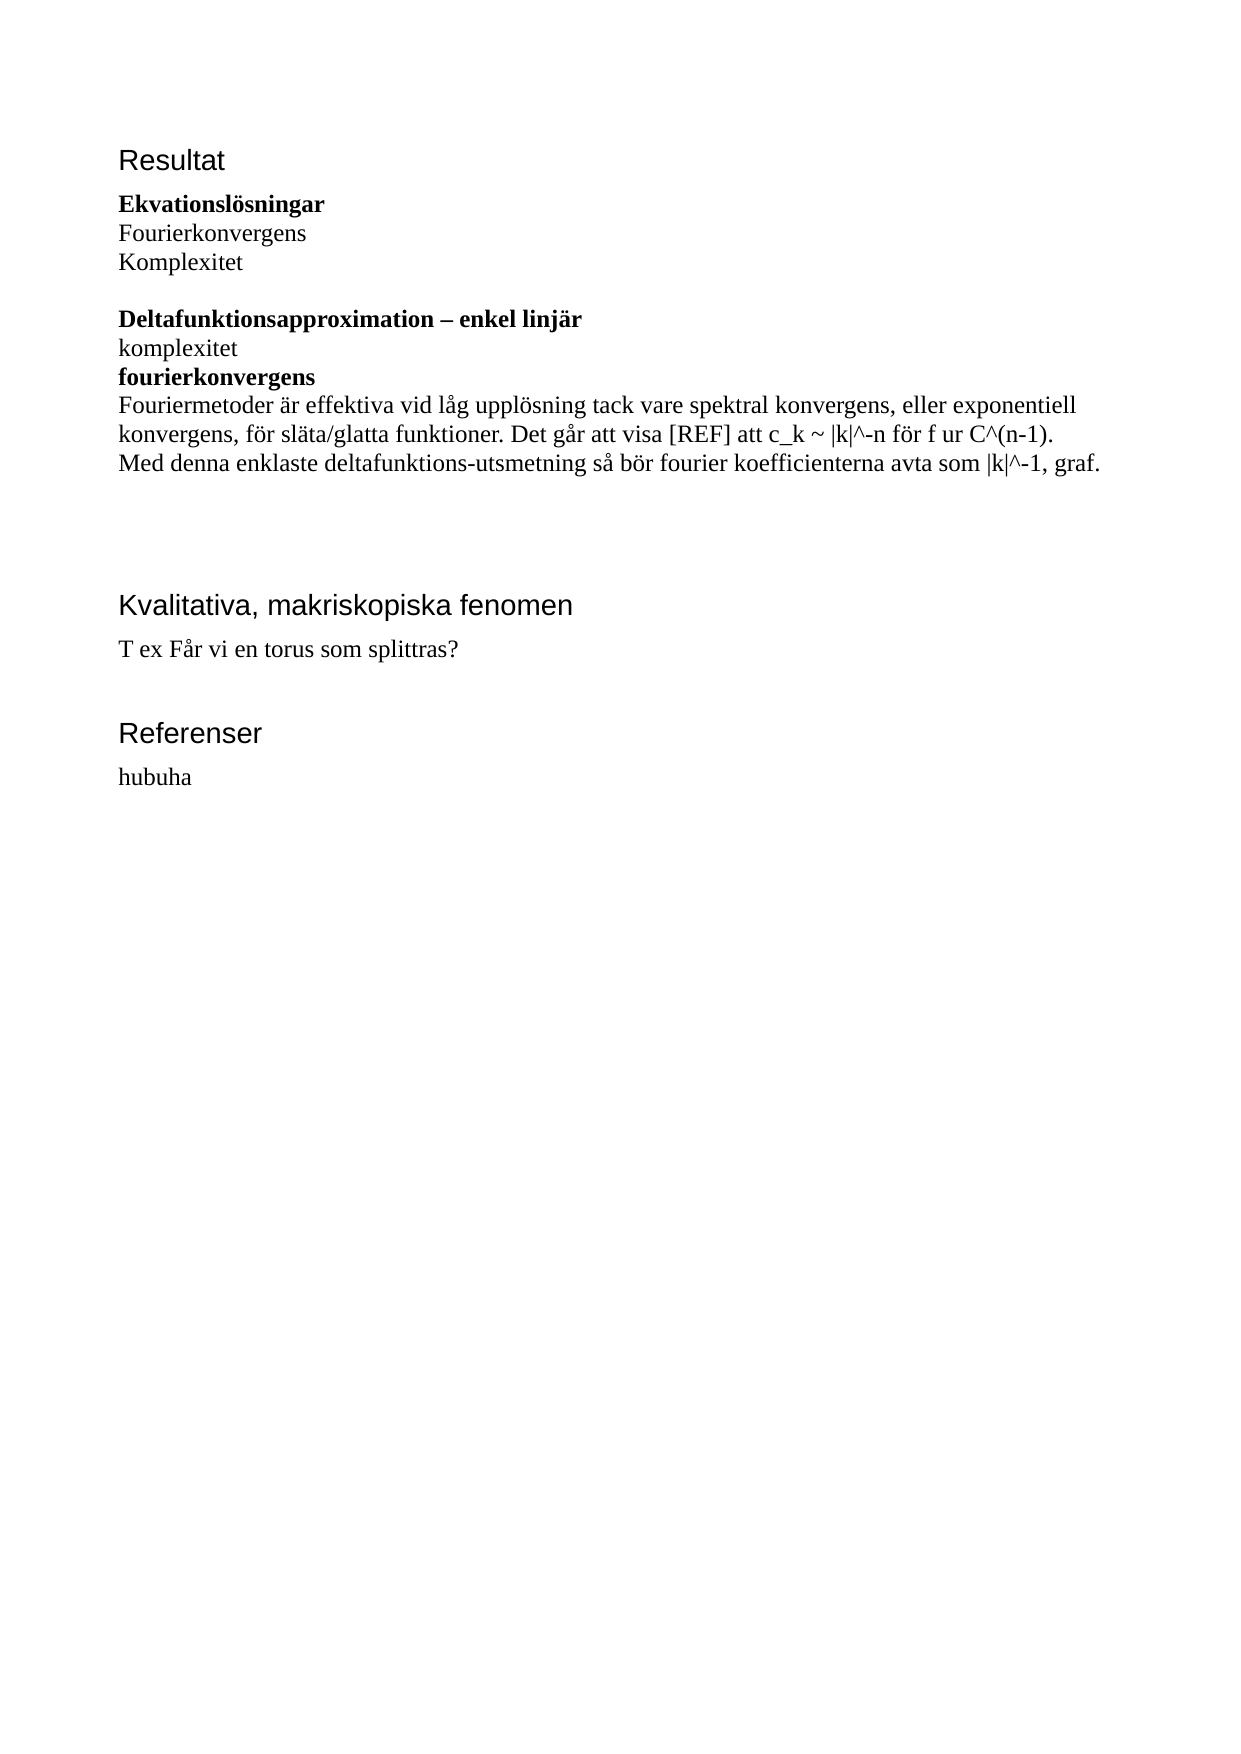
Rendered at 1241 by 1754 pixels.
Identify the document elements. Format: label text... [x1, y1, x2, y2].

text T ex Får vi en torus som splittras? [118, 634, 1122, 663]
text hubuha [118, 762, 1122, 791]
subtitle Referenser [118, 716, 1122, 750]
text fourierkonvergens [118, 362, 1122, 390]
text Med denna enklaste deltafunktions-utsmetning så bör fourier koefficienterna avta som |k|^-1, graf. [118, 448, 1122, 477]
text Komplexitet [118, 247, 1122, 275]
subtitle Kvalitativa, makriskopiska fenomen [118, 588, 1122, 621]
text Ekvationslösningar [118, 189, 1122, 218]
subtitle Resultat [118, 143, 1122, 177]
text komplexitet [118, 333, 1122, 362]
text Fourierkonvergens [118, 218, 1122, 247]
text Fouriermetoder är effektiva vid låg upplösning tack vare spektral konvergens, eller exponentiell konvergens, för släta/glatta funktioner. Det går att visa [REF] att c_k ~ |k|^-n för f ur C^(n-1). [118, 390, 1122, 448]
text Deltafunktionsapproximation – enkel linjär [118, 304, 1122, 333]
